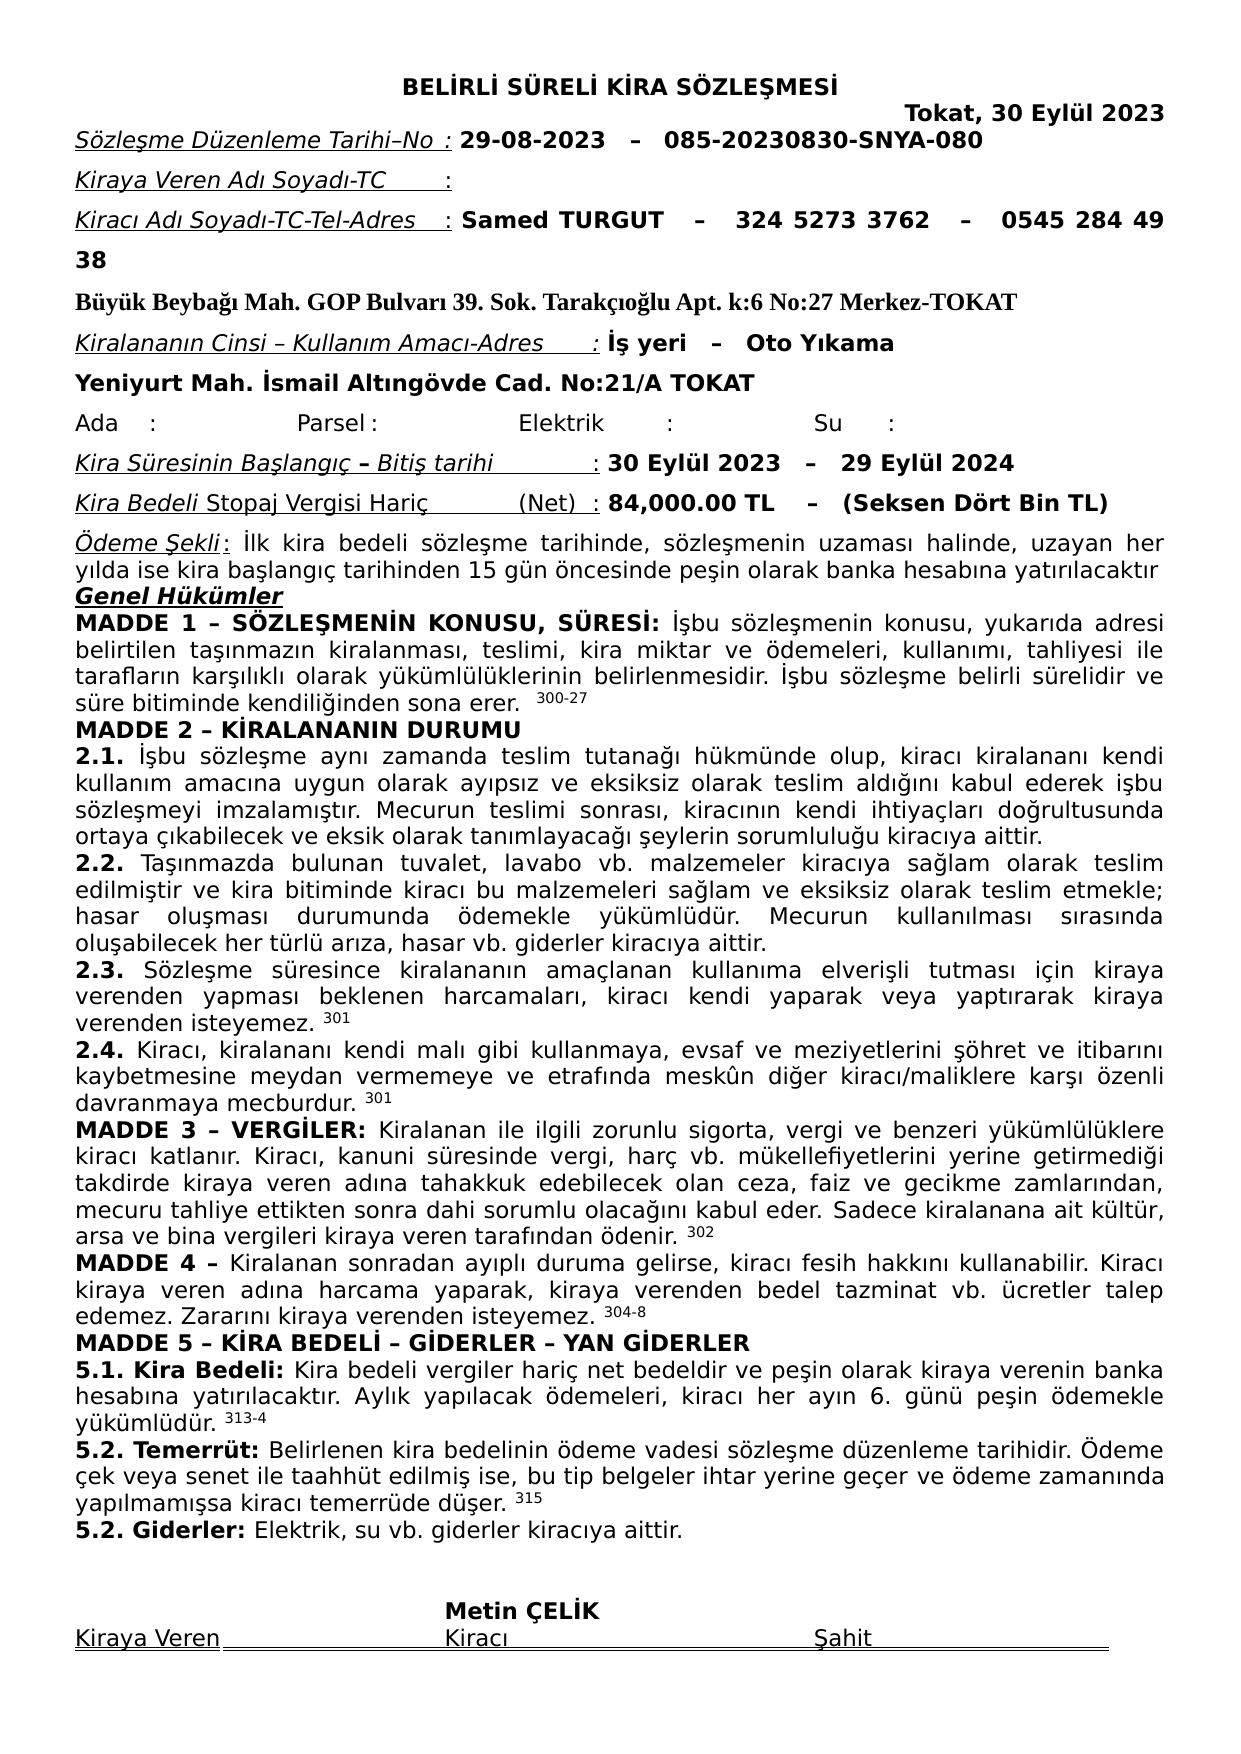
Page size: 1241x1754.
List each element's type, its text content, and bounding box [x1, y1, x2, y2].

text 2.3. Sözleşme süresince kiralananın amaçlanan kullanıma elverişli tutması için kiraya verenden yapması beklenen harcamaları, kiracı kendi yaparak veya yaptırarak kiraya verenden isteyemez. 301 [75, 957, 1165, 1037]
text MADDE 5 – KİRA BEDELİ – GİDERLER – YAN GİDERLER [75, 1330, 1165, 1357]
text MADDE 4 – Kiralanan sonradan ayıplı duruma gelirse, kiracı fesih hakkını kullanabilir. Kiracı kiraya veren adına harcama yaparak, kiraya verenden bedel tazminat vb. ücretler talep edemez. Zararını kiraya verenden isteyemez. 304-8 [75, 1250, 1165, 1330]
text 5.2. Temerrüt: Belirlenen kira bedelinin ödeme vadesi sözleşme düzenleme tarihidir. Ödeme çek veya senet ile taahhüt edilmiş ise, bu tip belgeler ihtar yerine geçer ve ödeme zamanında yapılmamışsa kiracı temerrüde düşer. 315 [75, 1437, 1165, 1517]
text MADDE 3 – VERGİLER: Kiralanan ile ilgili zorunlu sigorta, vergi ve benzeri yükümlülüklere kiracı katlanır. Kiracı, kanuni süresinde vergi, harç vb. mükellefiyetlerini yerine getirmediği takdirde kiraya veren adına tahakkuk edebilecek olan ceza, faiz ve gecikme zamlarından, mecuru tahliye ettikten sonra dahi sorumlu olacağını kabul eder. Sadece kiralanana ait kültür, arsa ve bina vergileri kiraya veren tarafından ödenir. 302 [75, 1117, 1165, 1250]
text Genel Hükümler [75, 583, 1165, 610]
text Kira Süresinin Başlangıç – Bitiş tarihi : 30 Eylül 2023 – 29 Eylül 2024 [75, 450, 1165, 477]
text 5.1. Kira Bedeli: Kira bedeli vergiler hariç net bedeldir ve peşin olarak kiraya verenin banka hesabına yatırılacaktır. Aylık yapılacak ödemeleri, kiracı her ayın 6. günü peşin ödemekle yükümlüdür. 313-4 [75, 1357, 1165, 1437]
text MADDE 2 – KİRALANANIN DURUMU [75, 717, 1165, 743]
text Ödeme Şekli : İlk kira bedeli sözleşme tarihinde, sözleşmenin uzaması halinde, uzayan her yılda ise kira başlangıç tarihinden 15 gün öncesinde peşin olarak banka hesabına yatırılacaktır [75, 530, 1165, 583]
text 2.4. Kiracı, kiralananı kendi malı gibi kullanmaya, evsaf ve meziyetlerini şöhret ve itibarını kaybetmesine meydan vermemeye ve etrafında meskûn diğer kiracı/maliklere karşı özenli davranmaya mecburdur. 301 [75, 1037, 1165, 1117]
text Yeniyurt Mah. İsmail Altıngövde Cad. No:21/A TOKAT [75, 370, 1165, 397]
text Ada : Parsel : Elektrik : Su : [75, 410, 1165, 437]
text Kiracı Adı Soyadı-TC-Tel-Adres : Samed TURGUT – 324 5273 3762 – 0545 284 49 38 [75, 207, 1165, 274]
text 5.2. Giderler: Elektrik, su vb. giderler kiracıya aittir. [75, 1517, 1165, 1543]
text BELİRLİ SÜRELİ KİRA SÖZLEŞMESİ [75, 74, 1165, 100]
text MADDE 1 – SÖZLEŞMENİN KONUSU, SÜRESİ: İşbu sözleşmenin konusu, yukarıda adresi belirtilen taşınmazın kiralanması, teslimi, kira miktar ve ödemeleri, kullanımı, tahliyesi ile tarafların karşılıklı olarak yükümlülüklerinin belirlenmesidir. İşbu sözleşme belirli sürelidir ve süre bitiminde kendiliğinden sona erer. 300-27 [75, 610, 1165, 717]
text 2.1. İşbu sözleşme aynı zamanda teslim tutanağı hükmünde olup, kiracı kiralananı kendi kullanım amacına uygun olarak ayıpsız ve eksiksiz olarak teslim aldığını kabul ederek işbu sözleşmeyi imzalamıştır. Mecurun teslimi sonrası, kiracının kendi ihtiyaçları doğrultusunda ortaya çıkabilecek ve eksik olarak tanımlayacağı şeylerin sorumluluğu kiracıya aittir. [75, 743, 1165, 850]
text Kira Bedeli Stopaj Vergisi Hariç (Net) : 84,000.00 TL – (Seksen Dört Bin TL) [75, 490, 1165, 517]
text Sözleşme Düzenleme Tarihi–No : 29-08-2023 – 085-20230830-SNYA-080 [75, 127, 1165, 154]
text Tokat, 30 Eylül 2023 [75, 100, 1165, 127]
text 2.2. Taşınmazda bulunan tuvalet, lavabo vb. malzemeler kiracıya sağlam olarak teslim edilmiştir ve kira bitiminde kiracı bu malzemeleri sağlam ve eksiksiz olarak teslim etmekle; hasar oluşması durumunda ödemekle yükümlüdür. Mecurun kullanılması sırasında oluşabilecek her türlü arıza, hasar vb. giderler kiracıya aittir. [75, 850, 1165, 957]
text Kiralananın Cinsi – Kullanım Amacı-Adres : İş yeri – Oto Yıkama [75, 330, 1165, 357]
text Kiraya Veren Adı Soyadı-TC : [75, 167, 1165, 194]
text Büyük Beybağı Mah. GOP Bulvarı 39. Sok. Tarakçıoğlu Apt. k:6 No:27 Merkez-TOKAT [75, 287, 1165, 316]
